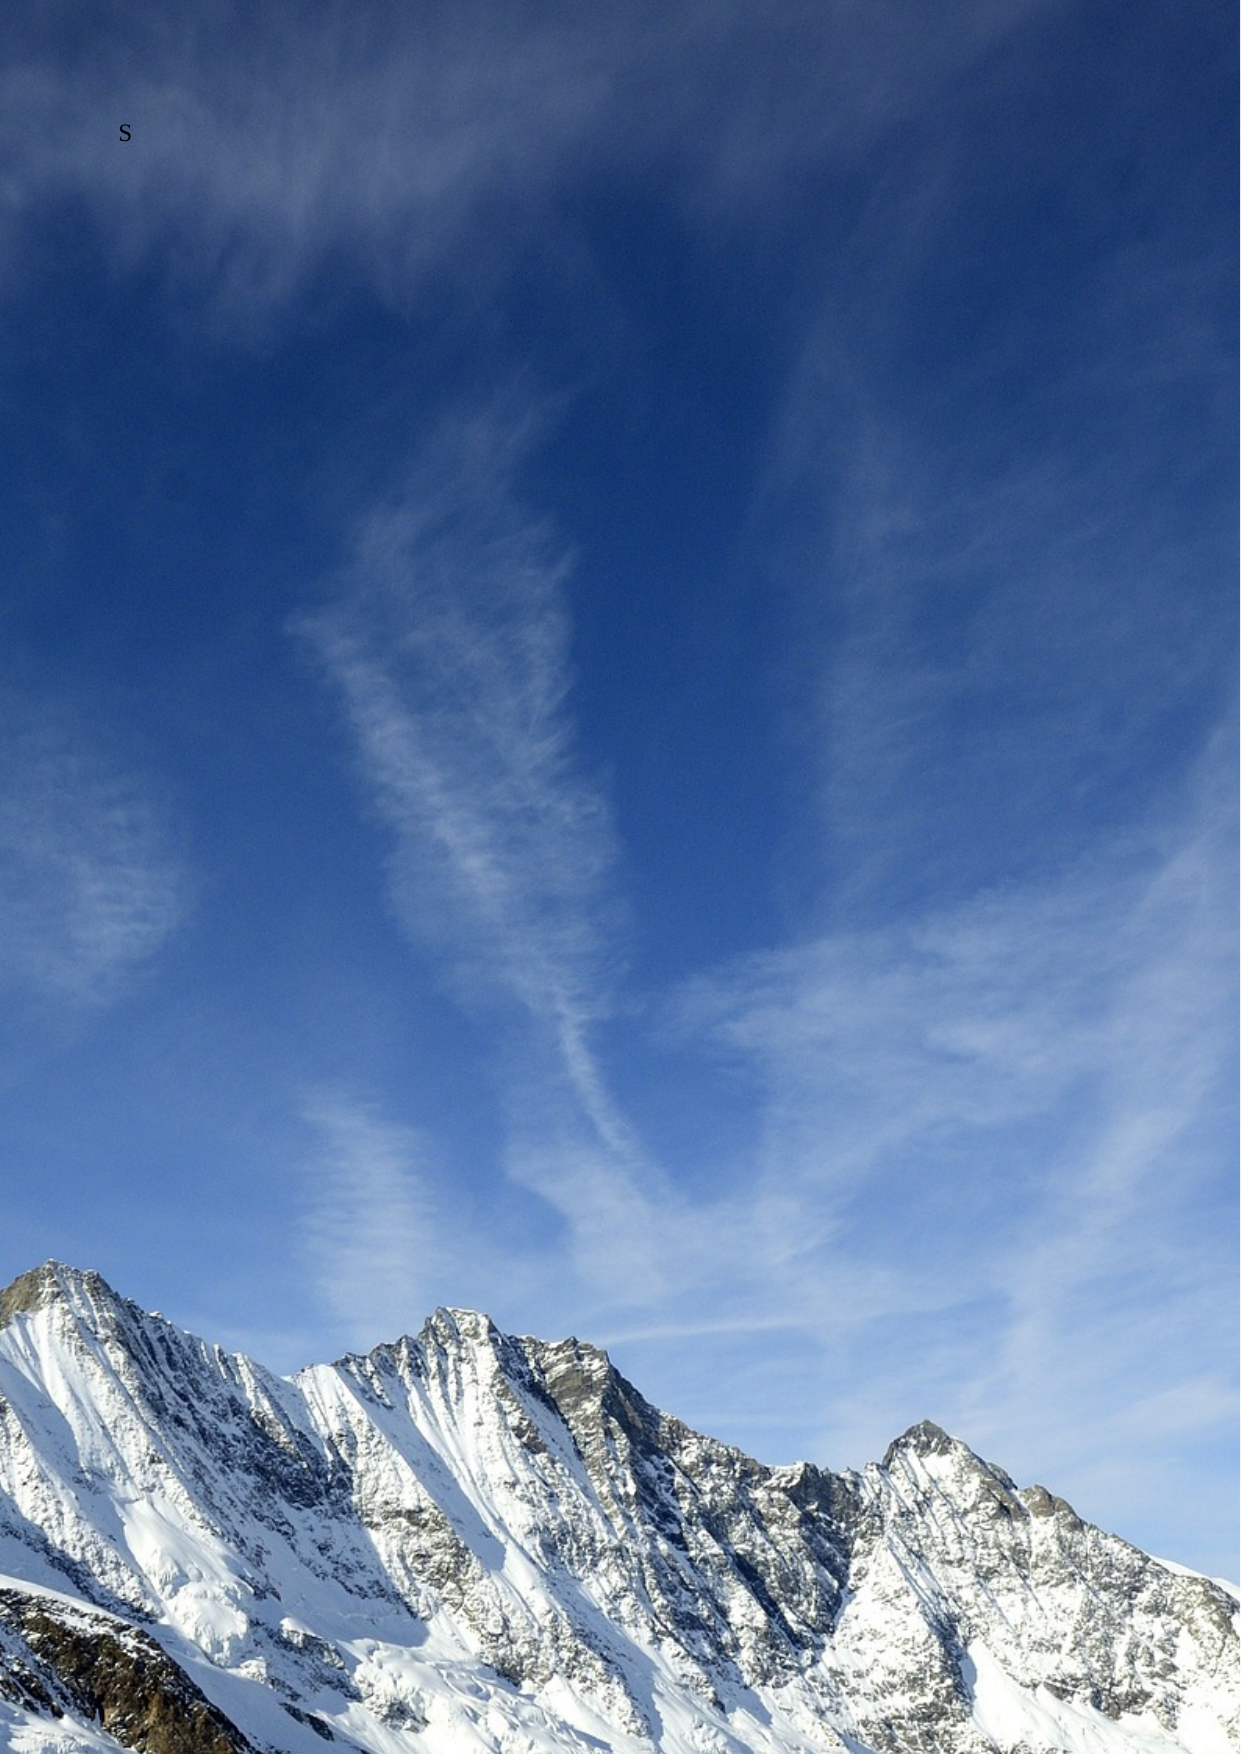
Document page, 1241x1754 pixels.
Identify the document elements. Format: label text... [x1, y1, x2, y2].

picture [0, 0, 1241, 1754]
text S [118, 118, 1122, 147]
